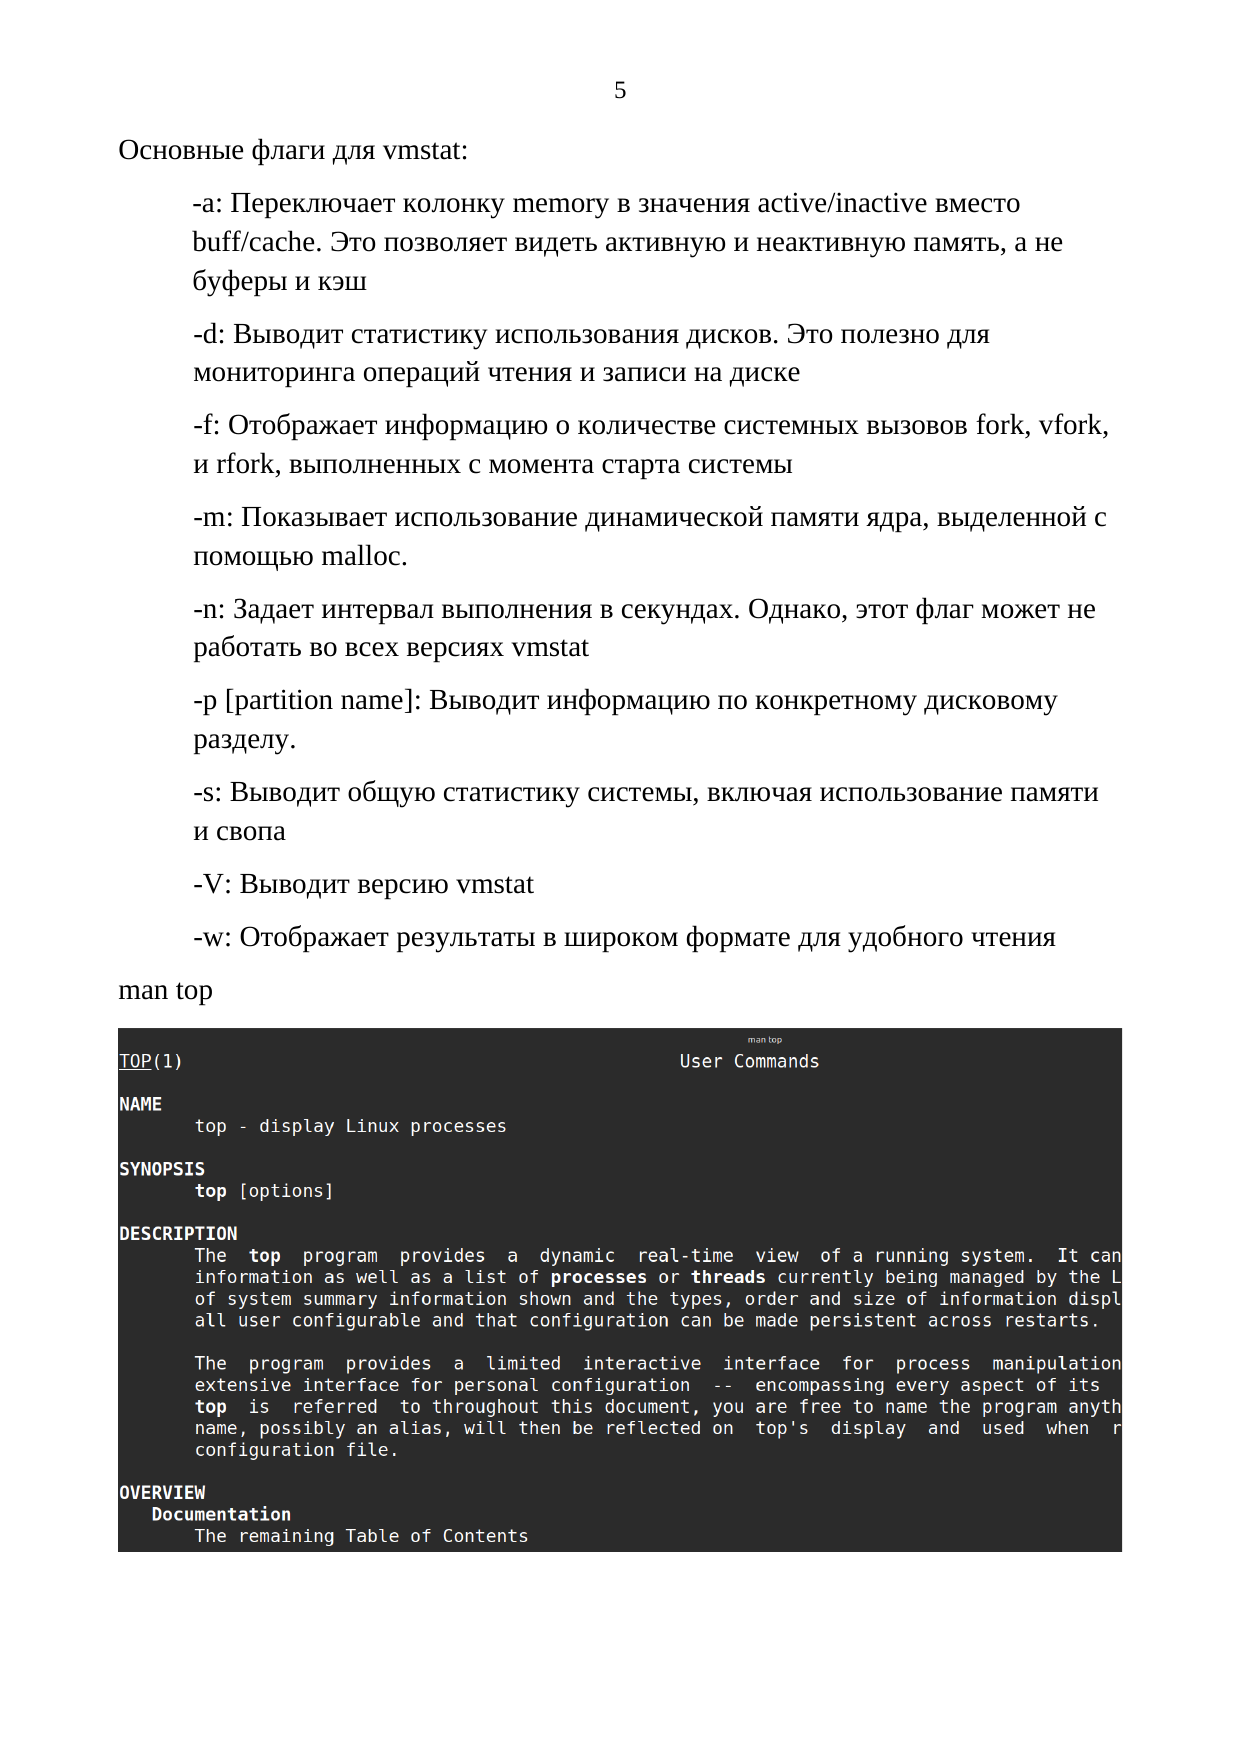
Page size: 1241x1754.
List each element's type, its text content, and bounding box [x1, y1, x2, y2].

list -w: Отображает результаты в широком формате для удобного чтения [164, 919, 1122, 952]
list -d: Выводит статистику использования дисков. Это полезно для мониторинга операций чтения и записи на диске [164, 316, 1122, 388]
list -V: Выводит версию vmstat [164, 866, 1122, 899]
list -p [partition name]: Выводит информацию по конкретному дисковому разделу. [164, 682, 1122, 754]
list -f: Отображает информацию о количестве системных вызовов fork, vfork, и rfork, выполненных с момента старта системы [164, 407, 1122, 479]
text Основные флаги для vmstat: [118, 132, 1122, 166]
list -a: Переключает колонку memory в значения active/inactive вместо buff/cache. Это позволяет видеть активную и неактивную память, а не буферы и кэш [162, 186, 1122, 296]
list -n: Задает интервал выполнения в секундах. Однако, этот флаг может не работать во всех версиях vmstat [164, 591, 1122, 663]
list -m: Показывает использование динамической памяти ядра, выделенной с помощью malloc. [164, 499, 1122, 571]
list -s: Выводит общую статистику системы, включая использование памяти и свопа [164, 774, 1122, 846]
text man top [118, 972, 1122, 1006]
picture [118, 1028, 1123, 1552]
